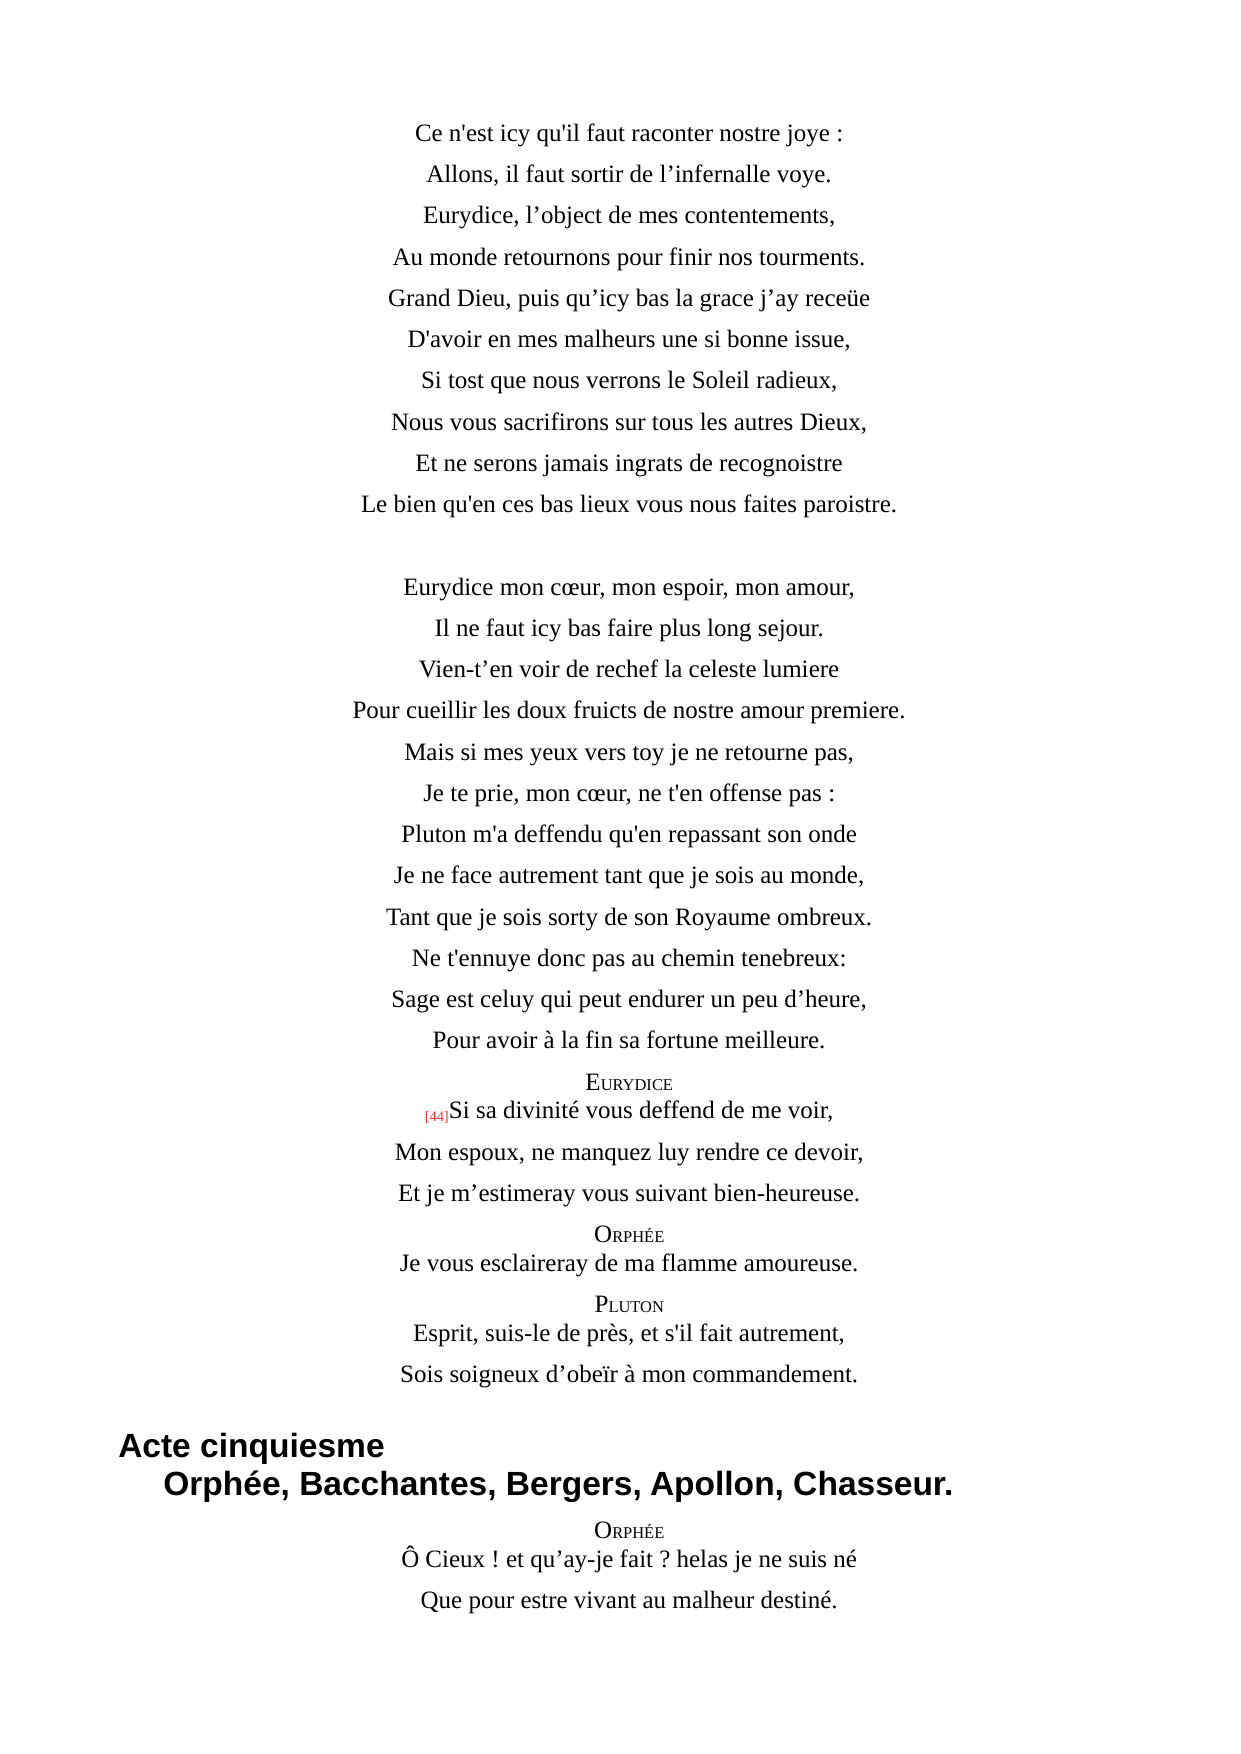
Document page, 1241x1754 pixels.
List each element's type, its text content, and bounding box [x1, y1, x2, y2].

text Orphée [118, 1219, 1122, 1248]
text Pluton m'a deffendu qu'en repassant son onde [118, 819, 1122, 848]
text Mais si mes yeux vers toy je ne retourne pas, [118, 737, 1122, 766]
text Je vous esclaireray de ma flamme amoureuse. [118, 1248, 1122, 1277]
text Le bien qu'en ces bas lieux vous nous faites paroistre. [118, 489, 1122, 518]
subtitle Acte cinquiesme Orphée, Bacchantes, Bergers, Apollon, Chasseur. [118, 1426, 1122, 1503]
text Si tost que nous verrons le Soleil radieux, [118, 366, 1122, 394]
text D'avoir en mes malheurs une si bonne issue, [118, 324, 1122, 353]
text Ne t'ennuye donc pas au chemin tenebreux: [118, 943, 1122, 972]
text Pour avoir à la fin sa fortune meilleure. [118, 1026, 1122, 1054]
text Sois soigneux d’obeïr à mon commandement. [118, 1359, 1122, 1388]
text Et je m’estimeray vous suivant bien-heureuse. [118, 1178, 1122, 1207]
text Tant que je sois sorty de son Royaume ombreux. [118, 902, 1122, 931]
text Ce n'est icy qu'il faut raconter nostre joye : [118, 118, 1122, 147]
text Que pour estre vivant au malheur destiné. [118, 1585, 1122, 1614]
text Pour cueillir les doux fruicts de nostre amour premiere. [118, 696, 1122, 724]
text Eurydice [118, 1067, 1122, 1096]
text Mon espoux, ne manquez luy rendre ce devoir, [118, 1137, 1122, 1166]
text Vien-t’en voir de rechef la celeste lumiere [118, 654, 1122, 683]
text Pluton [118, 1289, 1122, 1318]
text Ô Cieux ! et qu’ay-je fait ? helas je ne suis né [118, 1544, 1122, 1573]
text Nous vous sacrifirons sur tous les autres Dieux, [118, 407, 1122, 436]
text Et ne serons jamais ingrats de recognoistre [118, 448, 1122, 477]
text Allons, il faut sortir de l’infernalle voye. [118, 159, 1122, 188]
text Grand Dieu, puis qu’icy bas la grace j’ay receüe [118, 283, 1122, 312]
text Je ne face autrement tant que je sois au monde, [118, 861, 1122, 889]
text Il ne faut icy bas faire plus long sejour. [118, 613, 1122, 642]
text [44]Si sa divinité vous deffend de me voir, [118, 1096, 1122, 1124]
text Sage est celuy qui peut endurer un peu d’heure, [118, 984, 1122, 1013]
text Je te prie, mon cœur, ne t'en offense pas : [118, 778, 1122, 807]
text Eurydice mon cœur, mon espoir, mon amour, [118, 572, 1122, 601]
text Au monde retournons pour finir nos tourments. [118, 242, 1122, 271]
text Esprit, suis-le de près, et s'il fait autrement, [118, 1318, 1122, 1347]
text Eurydice, l’object de mes contentements, [118, 201, 1122, 229]
text Orphée [118, 1515, 1122, 1544]
